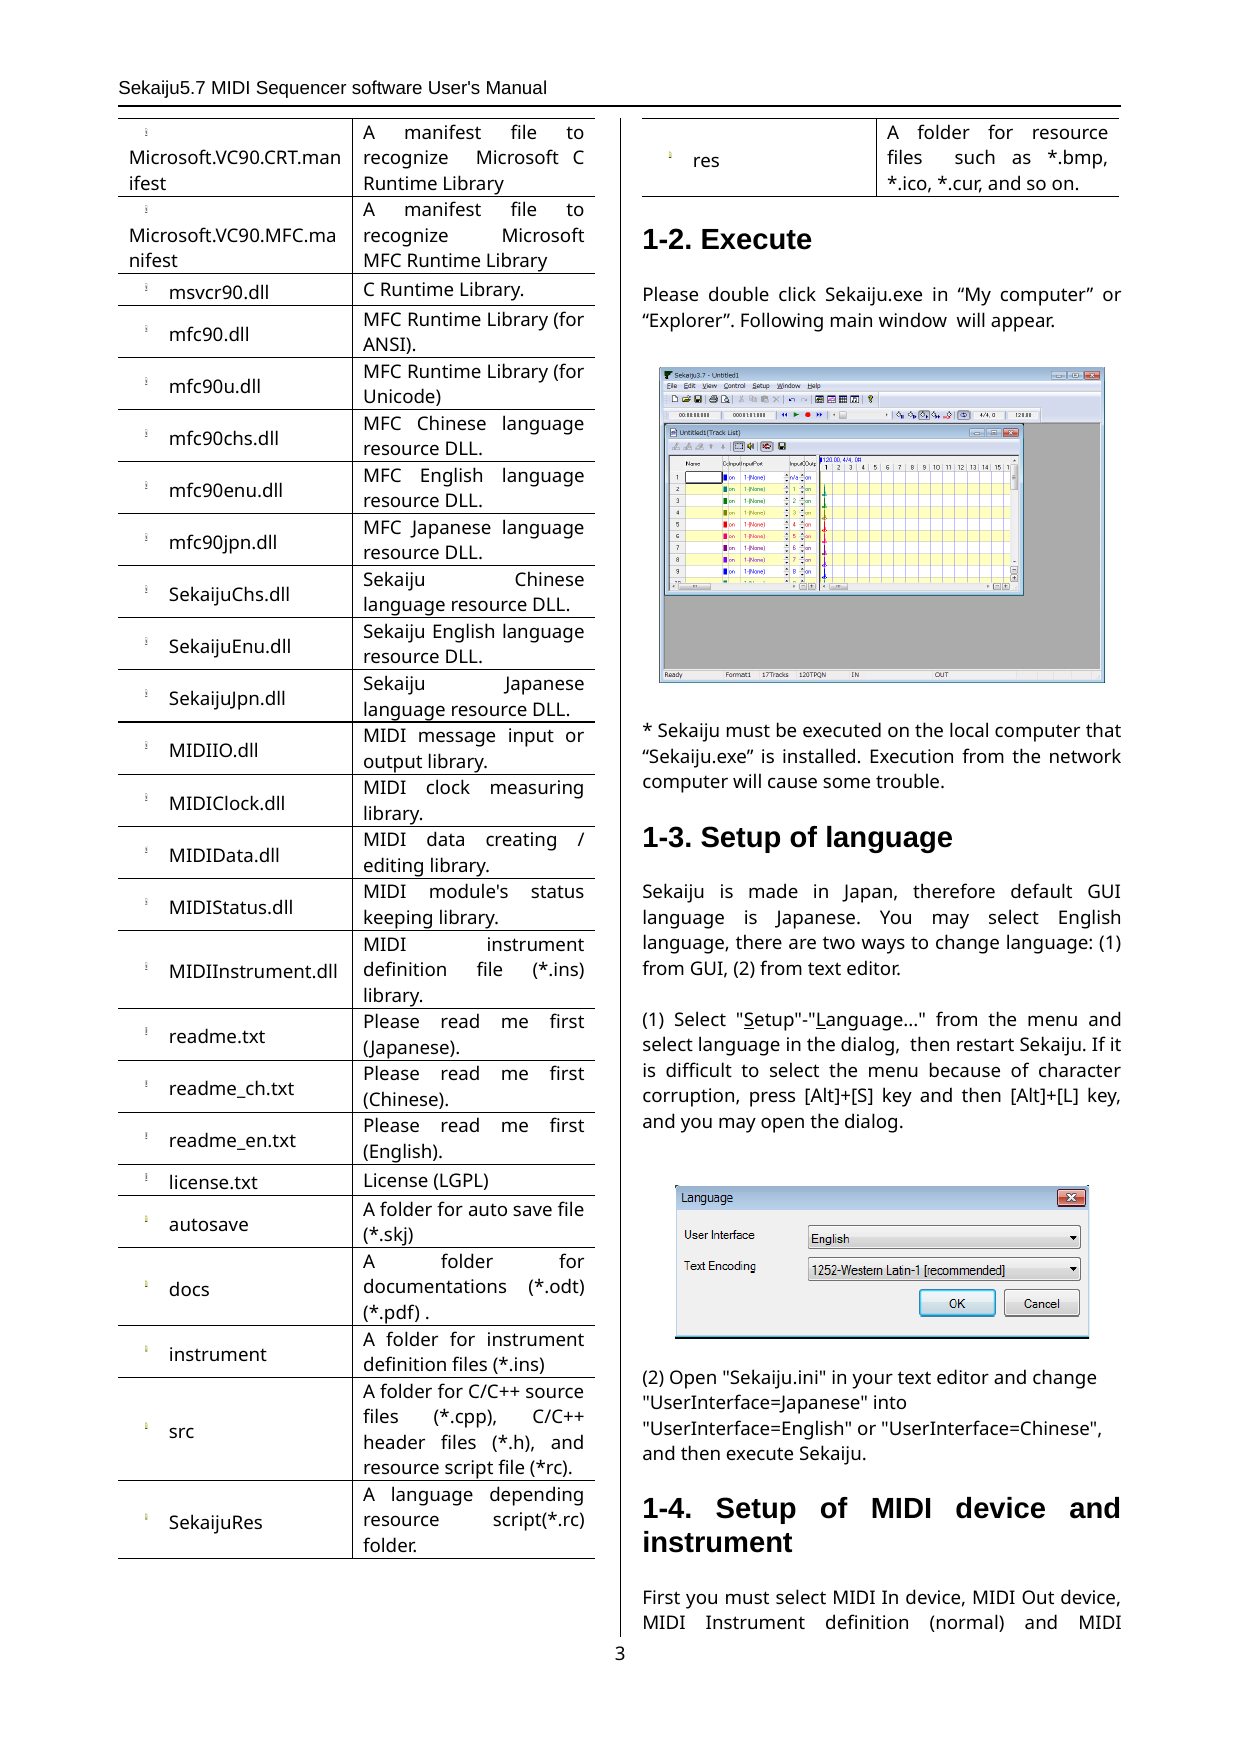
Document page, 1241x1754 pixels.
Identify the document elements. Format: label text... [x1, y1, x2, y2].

table_cell MIDIIO.dll [118, 723, 352, 773]
table_cell A folder for documentations (*.odt) (*.pdf) . [353, 1248, 595, 1325]
text Please double click Sekaiju.exe in “My computer” or “Explorer”. Following main window will appear. [642, 281, 1122, 332]
table_cell Sekaiju Chinese language resource DLL. [353, 566, 595, 617]
table_cell readme_en.txt [118, 1113, 352, 1164]
table_cell readme_ch.txt [118, 1061, 352, 1112]
table_cell Sekaiju English language resource DLL. [353, 618, 595, 669]
table_cell SekaijuEnu.dll [118, 618, 352, 669]
table_cell instrument [118, 1326, 352, 1377]
table_cell MFC English language resource DLL. [353, 462, 595, 513]
table_cell MFC Chinese language resource DLL. [353, 410, 595, 461]
table_cell MIDIData.dll [118, 827, 352, 878]
table_cell Please read me first (Chinese). [353, 1061, 595, 1112]
table_cell A folder for resource files such as *.bmp, *.ico, *.cur, and so on. [877, 119, 1119, 196]
text * Sekaiju must be executed on the local computer that “Sekaiju.exe” is installed. Execution from the network computer will cause some trouble. [642, 717, 1122, 794]
table_cell A folder for instrument definition files (*.ins) [353, 1326, 595, 1377]
table_cell MFC Japanese language resource DLL. [353, 514, 595, 565]
table_cell MFC Runtime Library (for Unicode) [353, 358, 595, 409]
table_cell SekaijuJpn.dll [118, 670, 352, 721]
table_cell mfc90chs.dll [118, 410, 352, 461]
table_cell License (LGPL) [353, 1165, 595, 1195]
subtitle 1-2. Execute [642, 222, 1122, 256]
table_cell MIDIInstrument.dll [118, 931, 352, 1007]
table_cell mfc90u.dll [118, 358, 352, 409]
table_cell C Runtime Library. [353, 274, 595, 305]
text (2) Open "Sekaiju.ini" in your text editor and change "UserInterface=Japanese" into "UserInterface=English" or "UserInterface=Chinese", and then execute Sekaiju. [642, 1364, 1122, 1466]
table_cell A manifest file to recognize Microsoft C Runtime Library [353, 119, 595, 196]
table_cell license.txt [118, 1165, 352, 1195]
table_cell Microsoft.VC90.CRT.manifest [118, 119, 352, 196]
table_cell A manifest file to recognize Microsoft MFC Runtime Library [353, 197, 595, 273]
picture [675, 1185, 1090, 1339]
table_cell A folder for C/C++ source files (*.cpp), C/C++ header files (*.h), and resource script file (*rc). [353, 1378, 595, 1480]
text Sekaiju is made in Japan, therefore default GUI language is Japanese. You may select English language, there are two ways to change language: (1) from GUI, (2) from text editor. [642, 879, 1122, 981]
table_cell mfc90jpn.dll [118, 514, 352, 565]
table_cell MIDI clock measuring library. [353, 775, 595, 826]
text First you must select MIDI In device, MIDI Out device, MIDI Instrument definition (normal) and MIDI [642, 1584, 1122, 1635]
table_cell MIDIStatus.dll [118, 879, 352, 930]
table_cell autosave [118, 1196, 352, 1247]
table_cell mfc90enu.dll [118, 462, 352, 513]
table_cell MFC Runtime Library (for ANSI). [353, 306, 595, 357]
table_cell MIDI data creating / editing library. [353, 827, 595, 878]
table_cell Sekaiju Japanese language resource DLL. [353, 670, 595, 721]
table_cell mfc90.dll [118, 306, 352, 357]
table_cell SekaijuRes [118, 1481, 352, 1558]
table_cell MIDIClock.dll [118, 775, 352, 826]
table_cell Please read me first (Japanese). [353, 1009, 595, 1059]
table_cell Please read me first (English). [353, 1113, 595, 1164]
table_cell src [118, 1378, 352, 1480]
table_cell MIDI message input or output library. [353, 723, 595, 773]
subtitle 1-4. Setup of MIDI device and instrument [642, 1492, 1122, 1559]
table_cell msvcr90.dll [118, 274, 352, 305]
table_cell readme.txt [118, 1009, 352, 1059]
table_cell Microsoft.VC90.MFC.manifest [118, 197, 352, 273]
table_cell res [642, 119, 876, 196]
subtitle 1-3. Setup of language [642, 819, 1122, 853]
table_cell A folder for auto save file (*.skj) [353, 1196, 595, 1247]
table_cell MIDI instrument definition file (*.ins) library. [353, 931, 595, 1007]
table_cell MIDI module's status keeping library. [353, 879, 595, 930]
table_cell A language depending resource script(*.rc) folder. [353, 1481, 595, 1558]
table_cell docs [118, 1248, 352, 1325]
table_cell SekaijuChs.dll [118, 566, 352, 617]
text (1) Select "Setup"-"Language..." from the menu and select language in the dialog, then restart Sekaiju. If it is difficult to select the menu because of character corruption, press [Alt]+[S] key and then [Alt]+[L] key, and you may open the dialog. [642, 1006, 1122, 1134]
picture [659, 367, 1105, 683]
